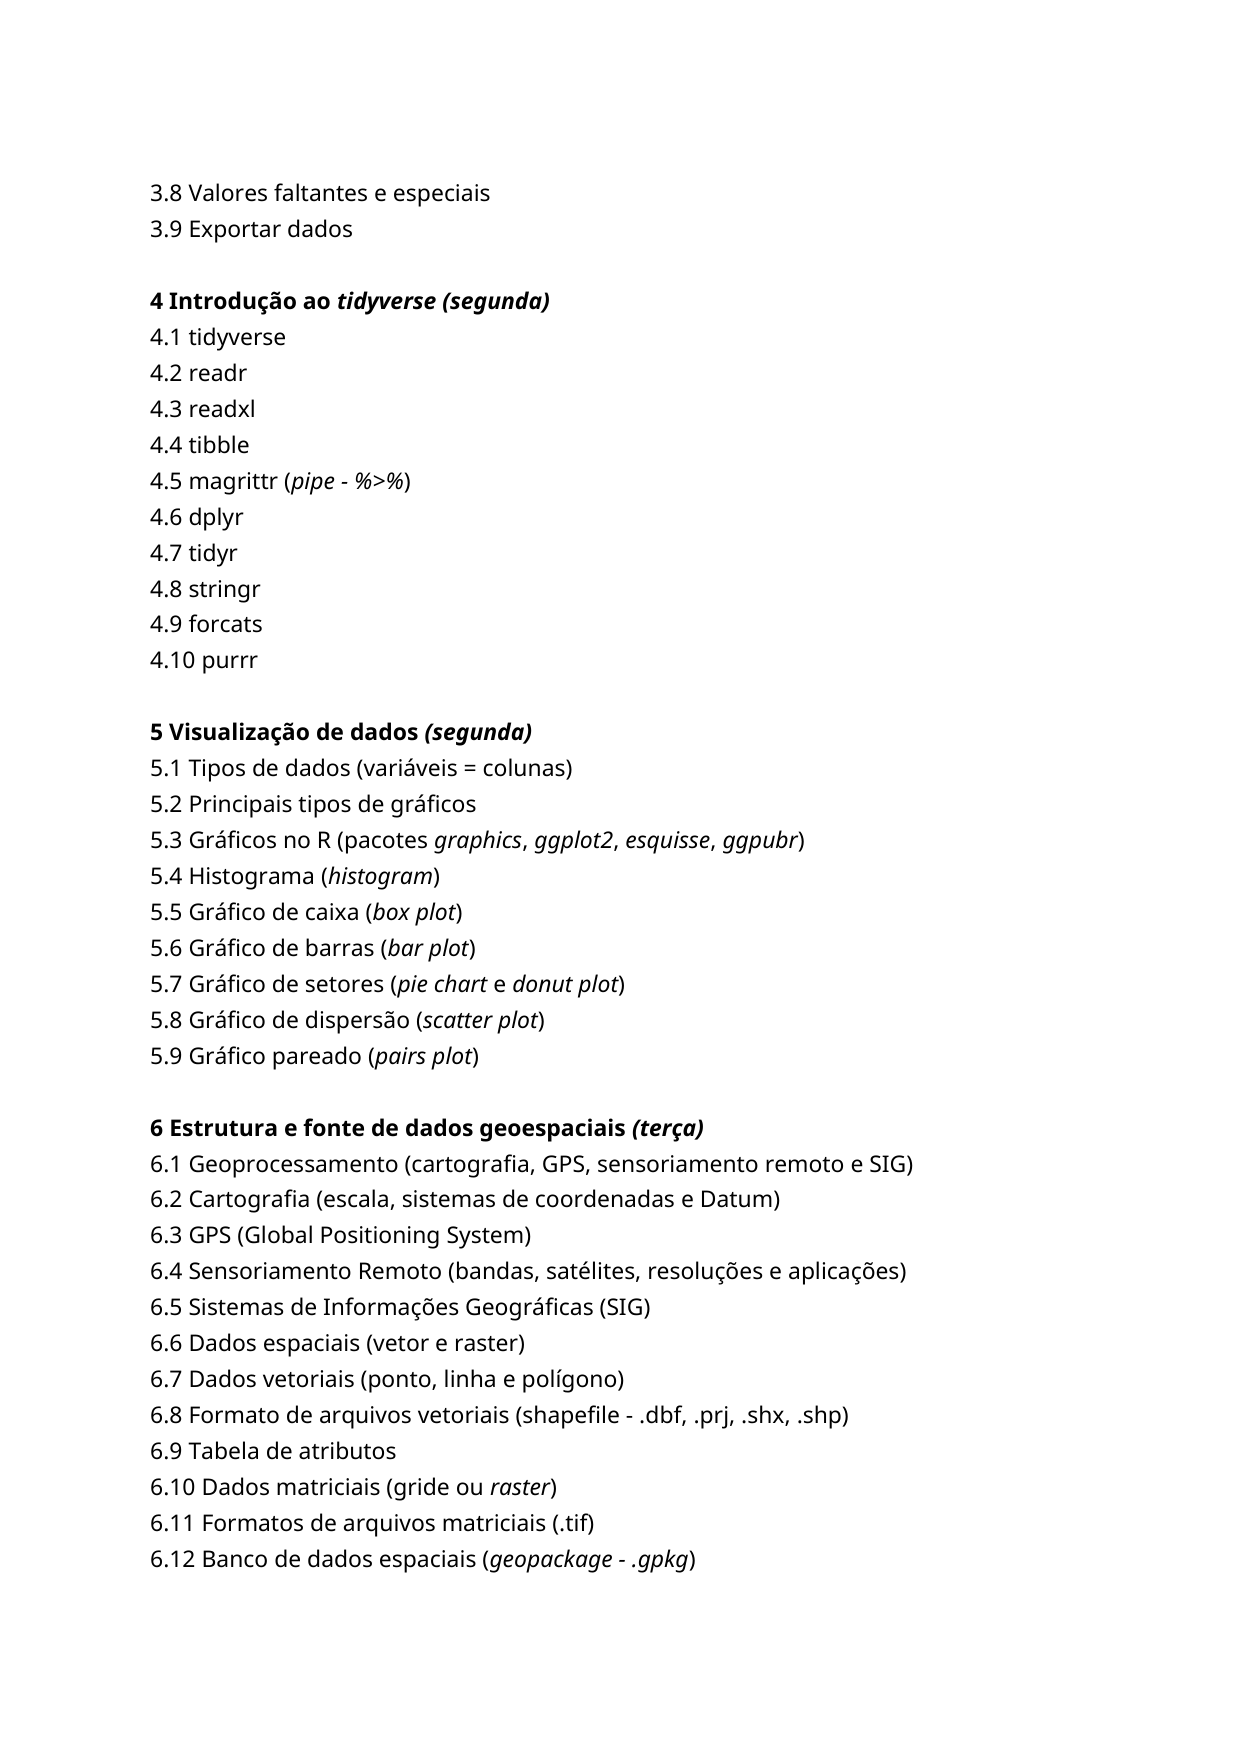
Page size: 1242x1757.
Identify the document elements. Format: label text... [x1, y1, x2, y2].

text 3.9 Exportar dados [150, 213, 1097, 244]
text 4.3 readxl [150, 393, 1097, 424]
text 4.2 readr [150, 357, 1097, 388]
text 5.6 Gráfico de barras (bar plot) [150, 932, 1097, 963]
text 6.8 Formato de arquivos vetoriais (shapefile - .dbf, .prj, .shx, .shp) [150, 1399, 1097, 1430]
text 4.4 tibble [150, 429, 1097, 460]
text 4.6 dplyr [150, 501, 1097, 532]
text 4 Introdução ao tidyverse (segunda) [150, 285, 1097, 316]
text 5.9 Gráfico pareado (pairs plot) [150, 1040, 1097, 1071]
text 4.9 forcats [150, 608, 1097, 640]
text 5.8 Gráfico de dispersão (scatter plot) [150, 1004, 1097, 1035]
text 6.7 Dados vetoriais (ponto, linha e polígono) [150, 1363, 1097, 1394]
text 5 Visualização de dados (segunda) [150, 716, 1097, 747]
text 5.7 Gráfico de setores (pie chart e donut plot) [150, 968, 1097, 999]
text 6.6 Dados espaciais (vetor e raster) [150, 1327, 1097, 1358]
text 4.7 tidyr [150, 537, 1097, 568]
text 4.1 tidyverse [150, 321, 1097, 352]
text 4.10 purrr [150, 644, 1097, 676]
text 6.11 Formatos de arquivos matriciais (.tif) [150, 1507, 1097, 1538]
text 5.5 Gráfico de caixa (box plot) [150, 896, 1097, 927]
text 6.9 Tabela de atributos [150, 1435, 1097, 1466]
text 5.1 Tipos de dados (variáveis = colunas) [150, 752, 1097, 783]
text 5.3 Gráficos no R (pacotes graphics, ggplot2, esquisse, ggpubr) [150, 824, 1097, 855]
text 6.4 Sensoriamento Remoto (bandas, satélites, resoluções e aplicações) [150, 1255, 1097, 1287]
text 6.2 Cartografia (escala, sistemas de coordenadas e Datum) [150, 1183, 1097, 1215]
text 5.2 Principais tipos de gráficos [150, 788, 1097, 819]
text 5.4 Histograma (histogram) [150, 860, 1097, 891]
text 6.10 Dados matriciais (gride ou raster) [150, 1471, 1097, 1502]
text 6 Estrutura e fonte de dados geoespaciais (terça) [150, 1112, 1097, 1143]
text 6.5 Sistemas de Informações Geográficas (SIG) [150, 1291, 1097, 1322]
text 6.3 GPS (Global Positioning System) [150, 1219, 1097, 1251]
text 4.5 magrittr (pipe - %>%) [150, 465, 1097, 496]
text 3.8 Valores faltantes e especiais [150, 177, 1097, 208]
text 6.12 Banco de dados espaciais (geopackage - .gpkg) [150, 1543, 1097, 1574]
text 6.1 Geoprocessamento (cartografia, GPS, sensoriamento remoto e SIG) [150, 1147, 1097, 1179]
text 4.8 stringr [150, 572, 1097, 604]
